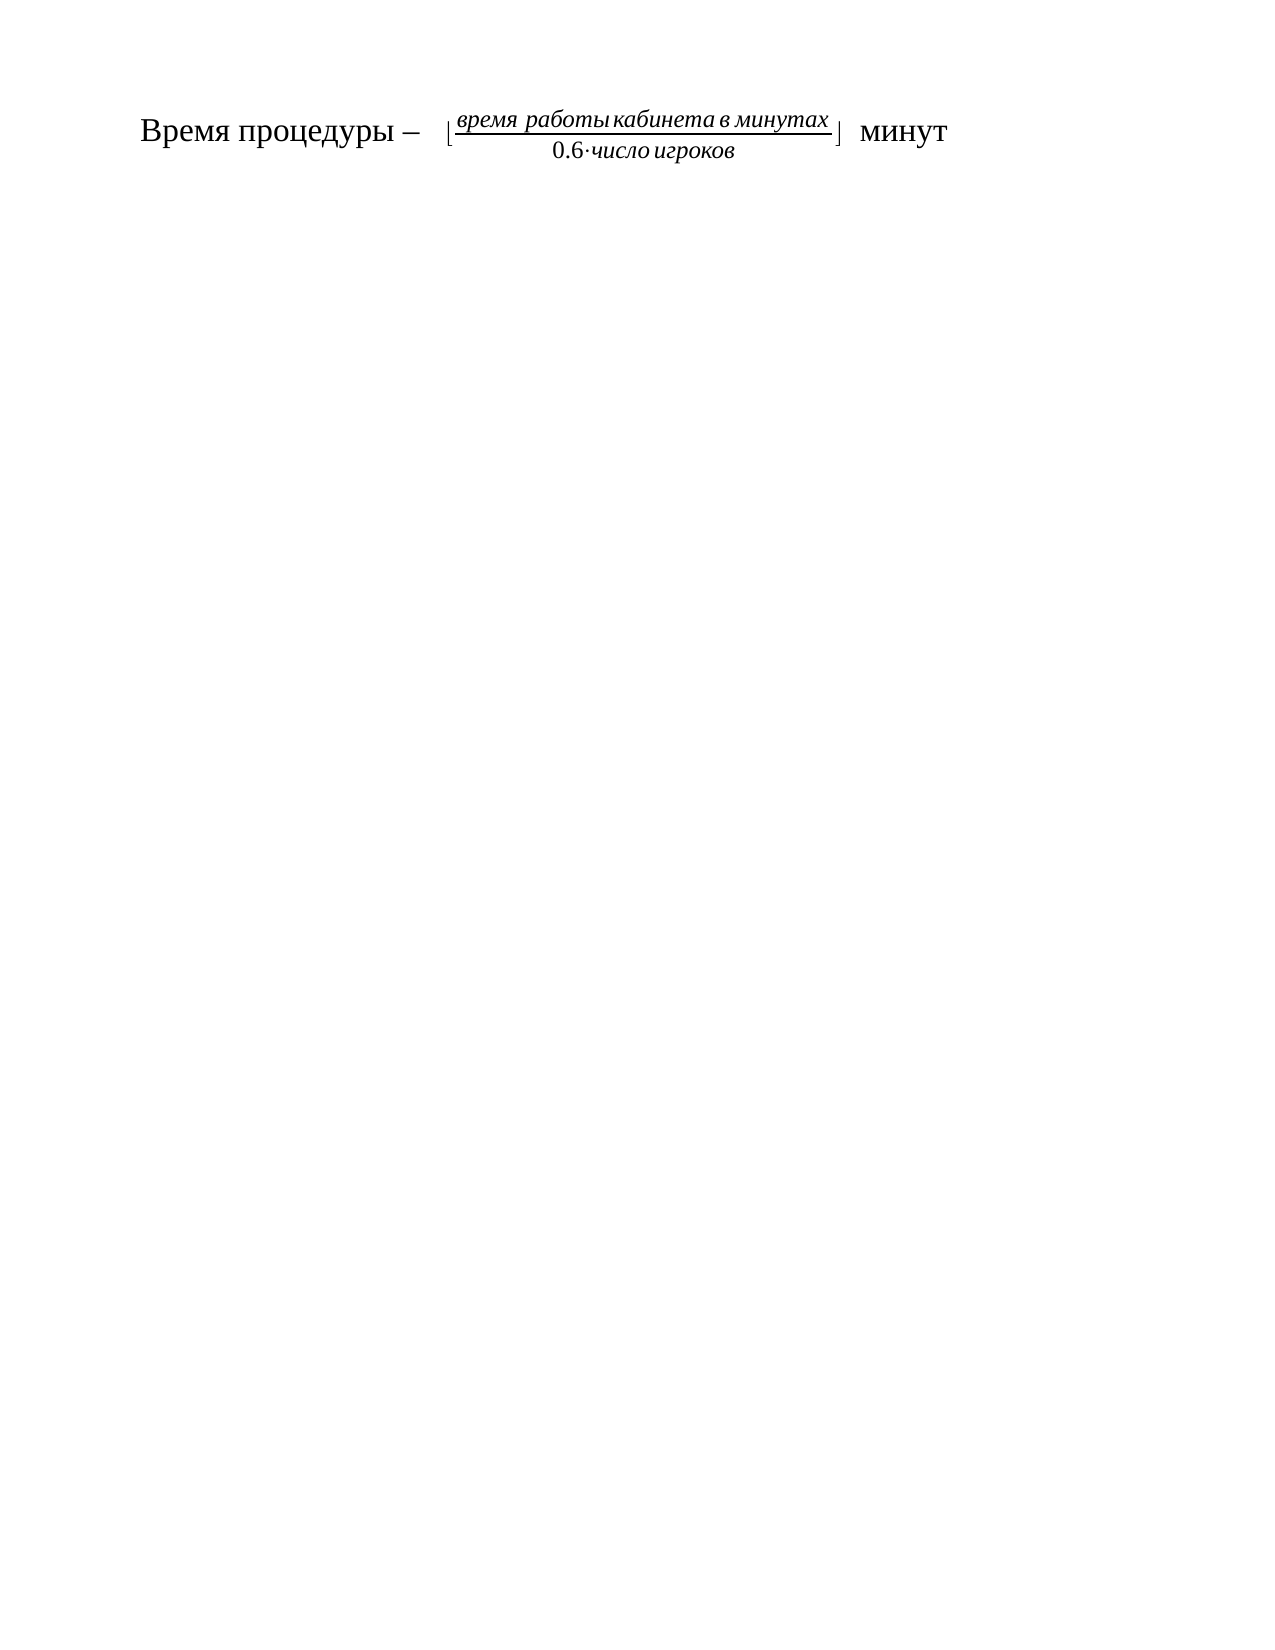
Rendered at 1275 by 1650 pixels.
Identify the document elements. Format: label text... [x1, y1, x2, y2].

text Время процедуры – минут [140, 105, 1210, 164]
